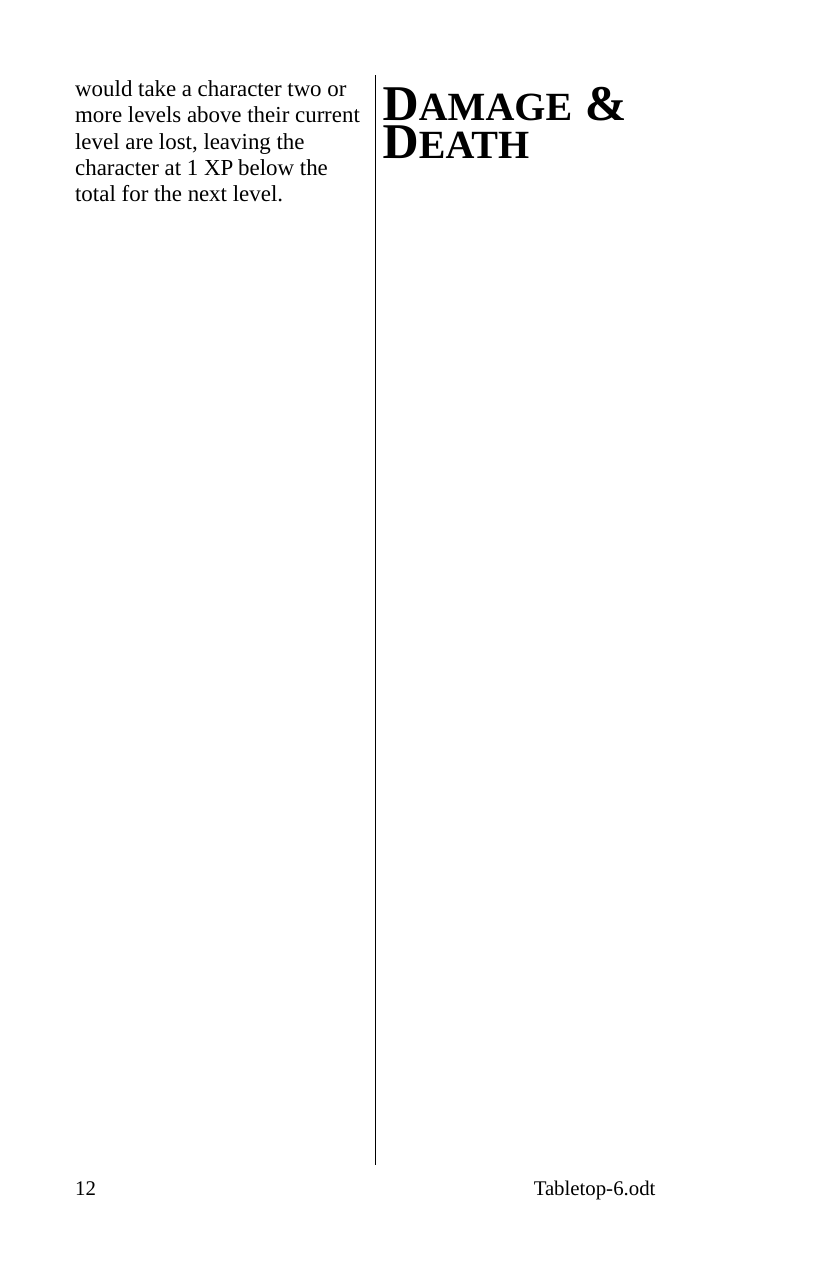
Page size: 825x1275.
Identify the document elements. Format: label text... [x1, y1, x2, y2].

text would take a character two or more levels above their current level are lost, leaving the character at 1 XP below the total for the next level. [75, 75, 367, 207]
subtitle Damage & Death [382, 87, 675, 170]
